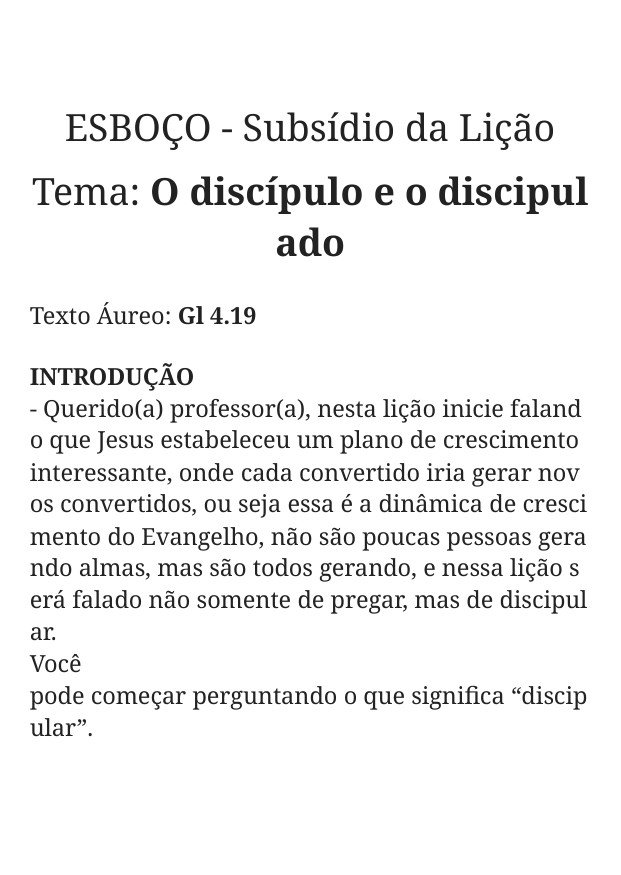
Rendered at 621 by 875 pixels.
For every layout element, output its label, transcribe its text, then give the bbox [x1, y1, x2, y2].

text Texto Áureo: Gl 4.19 [29, 299, 591, 331]
text - Querido(a) professor(a), nesta lição inicie falando que Jesus estabeleceu um plano de crescimento interessante, onde cada convertido iria gerar novos convertidos, ou seja essa é a dinâmica de crescimento do Evangelho, não são poucas pessoas gerando almas, mas são todos gerando, e nessa lição será falado não somente de pregar, mas de discipular. [29, 392, 591, 648]
text INTRODUÇÃO [29, 360, 591, 392]
text Você pode começar perguntando o que significa “discipular”. [29, 648, 591, 744]
text Tema: O discípulo e o discipulado [29, 165, 591, 267]
subtitle ESBOÇO - Subsídio da Lição [29, 102, 591, 153]
